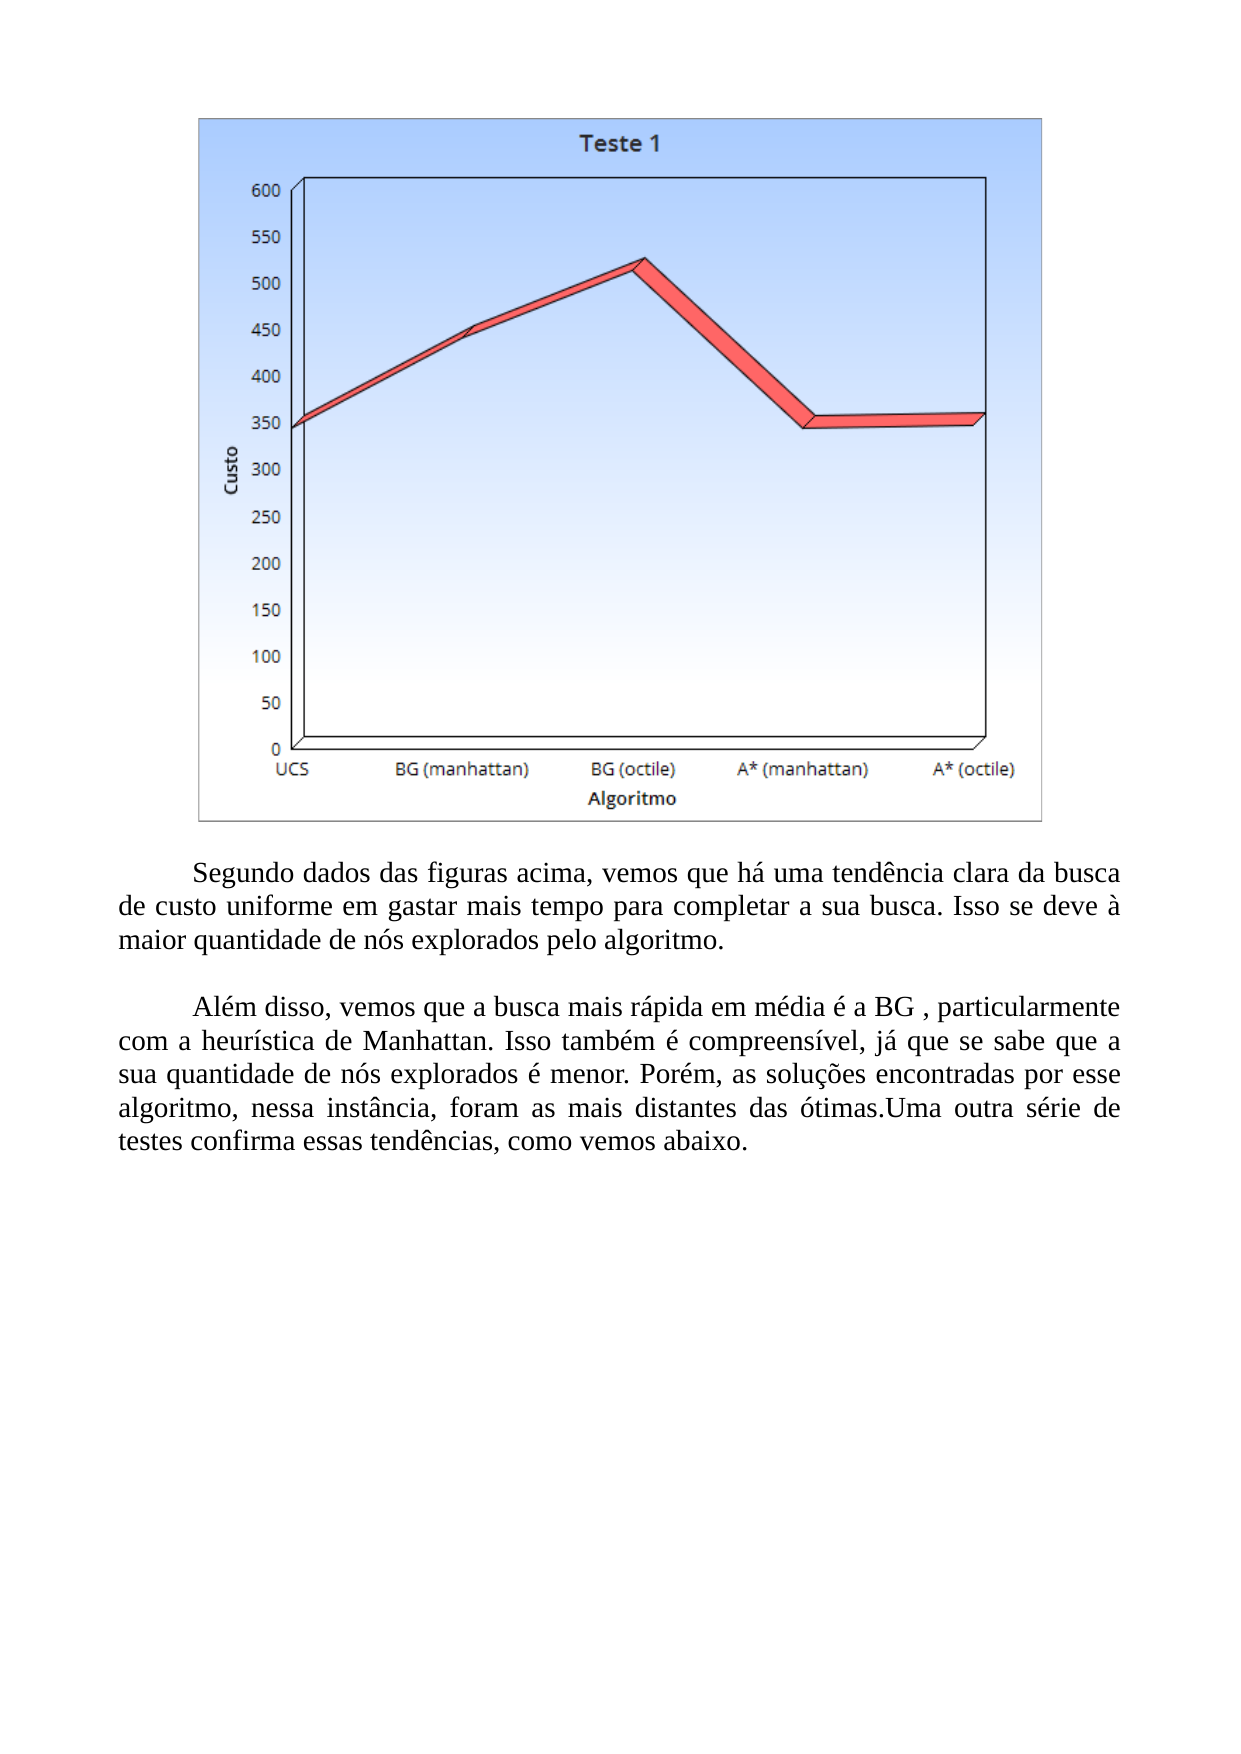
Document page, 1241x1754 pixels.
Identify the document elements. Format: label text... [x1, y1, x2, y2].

text Além disso, vemos que a busca mais rápida em média é a BG , particularmente com a heurística de Manhattan. Isso também é compreensível, já que se sabe que a sua quantidade de nós explorados é menor. Porém, as soluções encontradas por esse algoritmo, nessa instância, foram as mais distantes das ótimas.Uma outra série de testes confirma essas tendências, como vemos abaixo. [118, 989, 1122, 1157]
text Segundo dados das figuras acima, vemos que há uma tendência clara da busca de custo uniforme em gastar mais tempo para completar a sua busca. Isso se deve à maior quantidade de nós explorados pelo algoritmo. [118, 855, 1122, 956]
picture [198, 118, 1043, 822]
